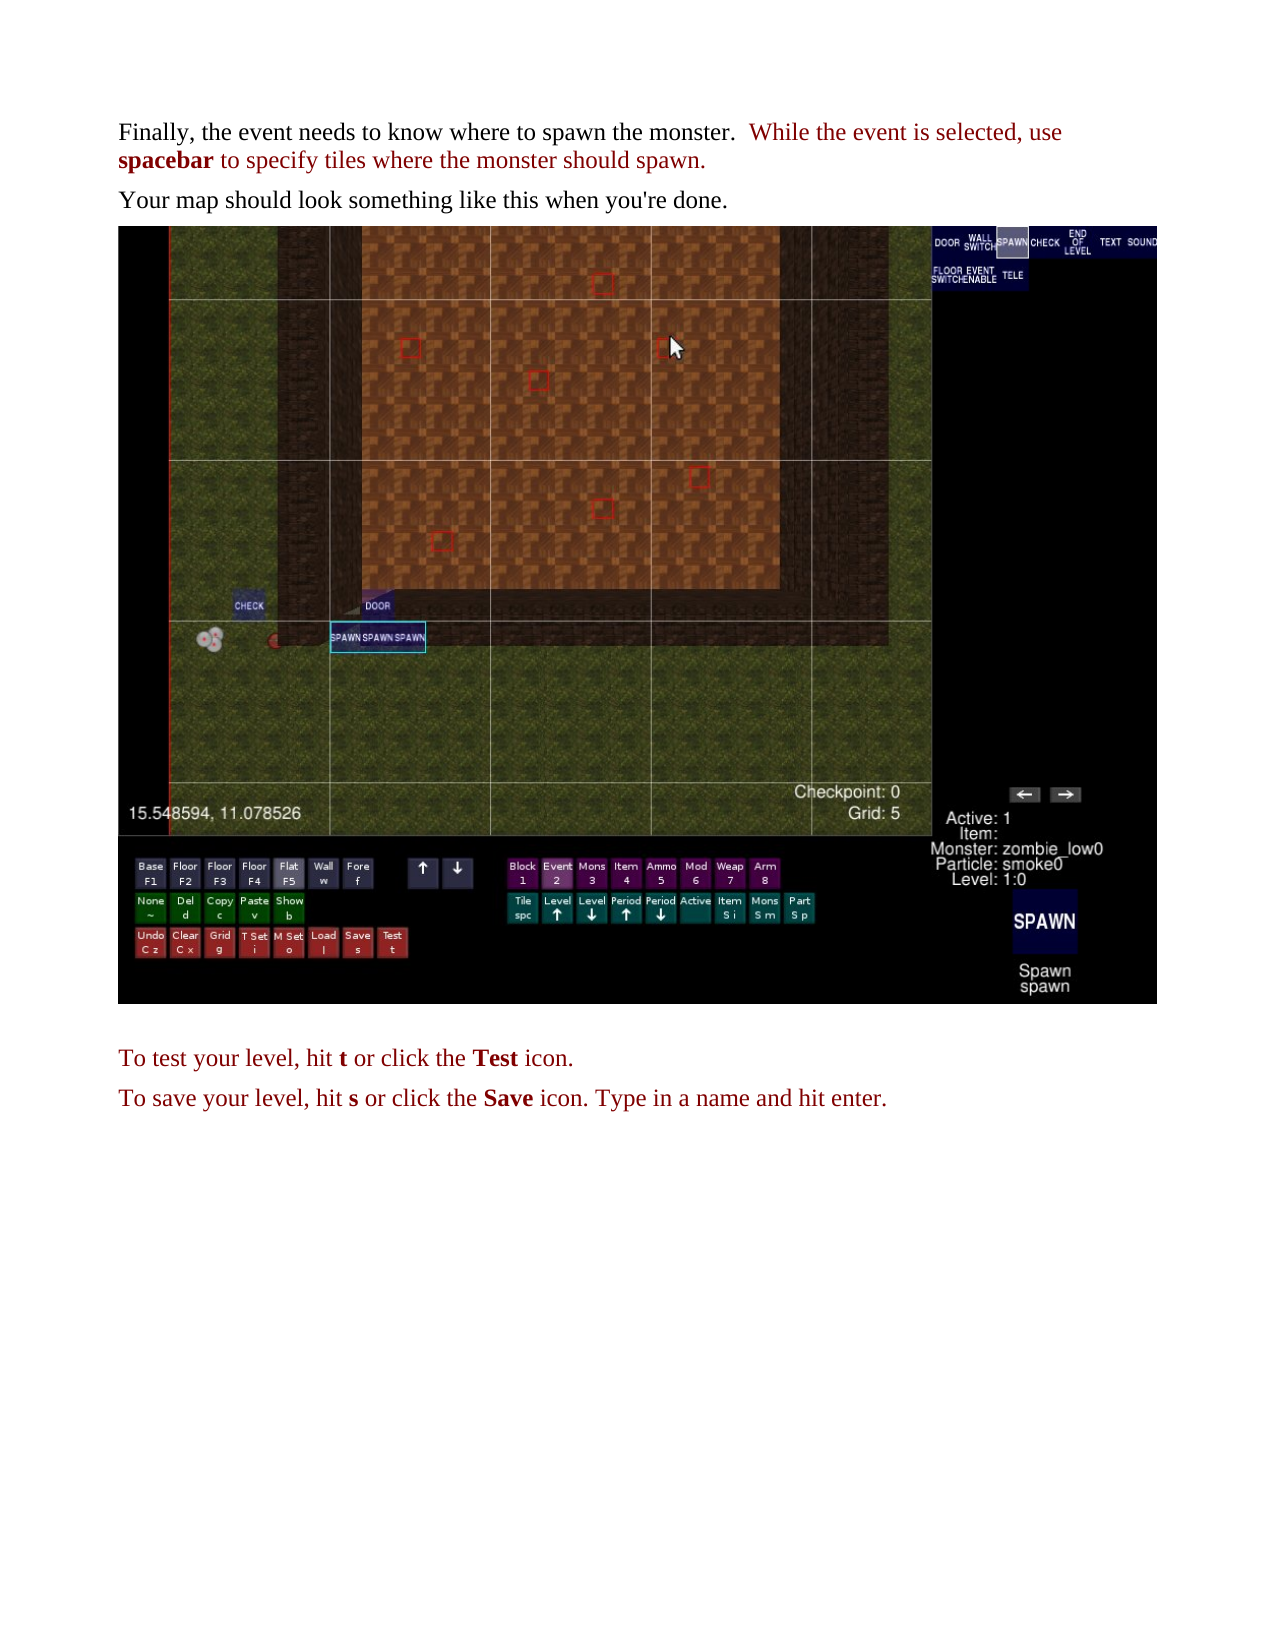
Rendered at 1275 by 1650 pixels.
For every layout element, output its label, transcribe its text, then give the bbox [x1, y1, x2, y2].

text Finally, the event needs to know where to spawn the monster. While the event is selected, use spacebar to specify tiles where the monster should spawn. [118, 118, 1157, 173]
text To test your level, hit t or click the Test icon. [118, 1044, 1157, 1072]
picture [118, 226, 1157, 1004]
text Your map should look something like this when you're done. [118, 186, 1157, 214]
text To save your level, hit s or click the Save icon. Type in a name and hit enter. [118, 1084, 1157, 1112]
